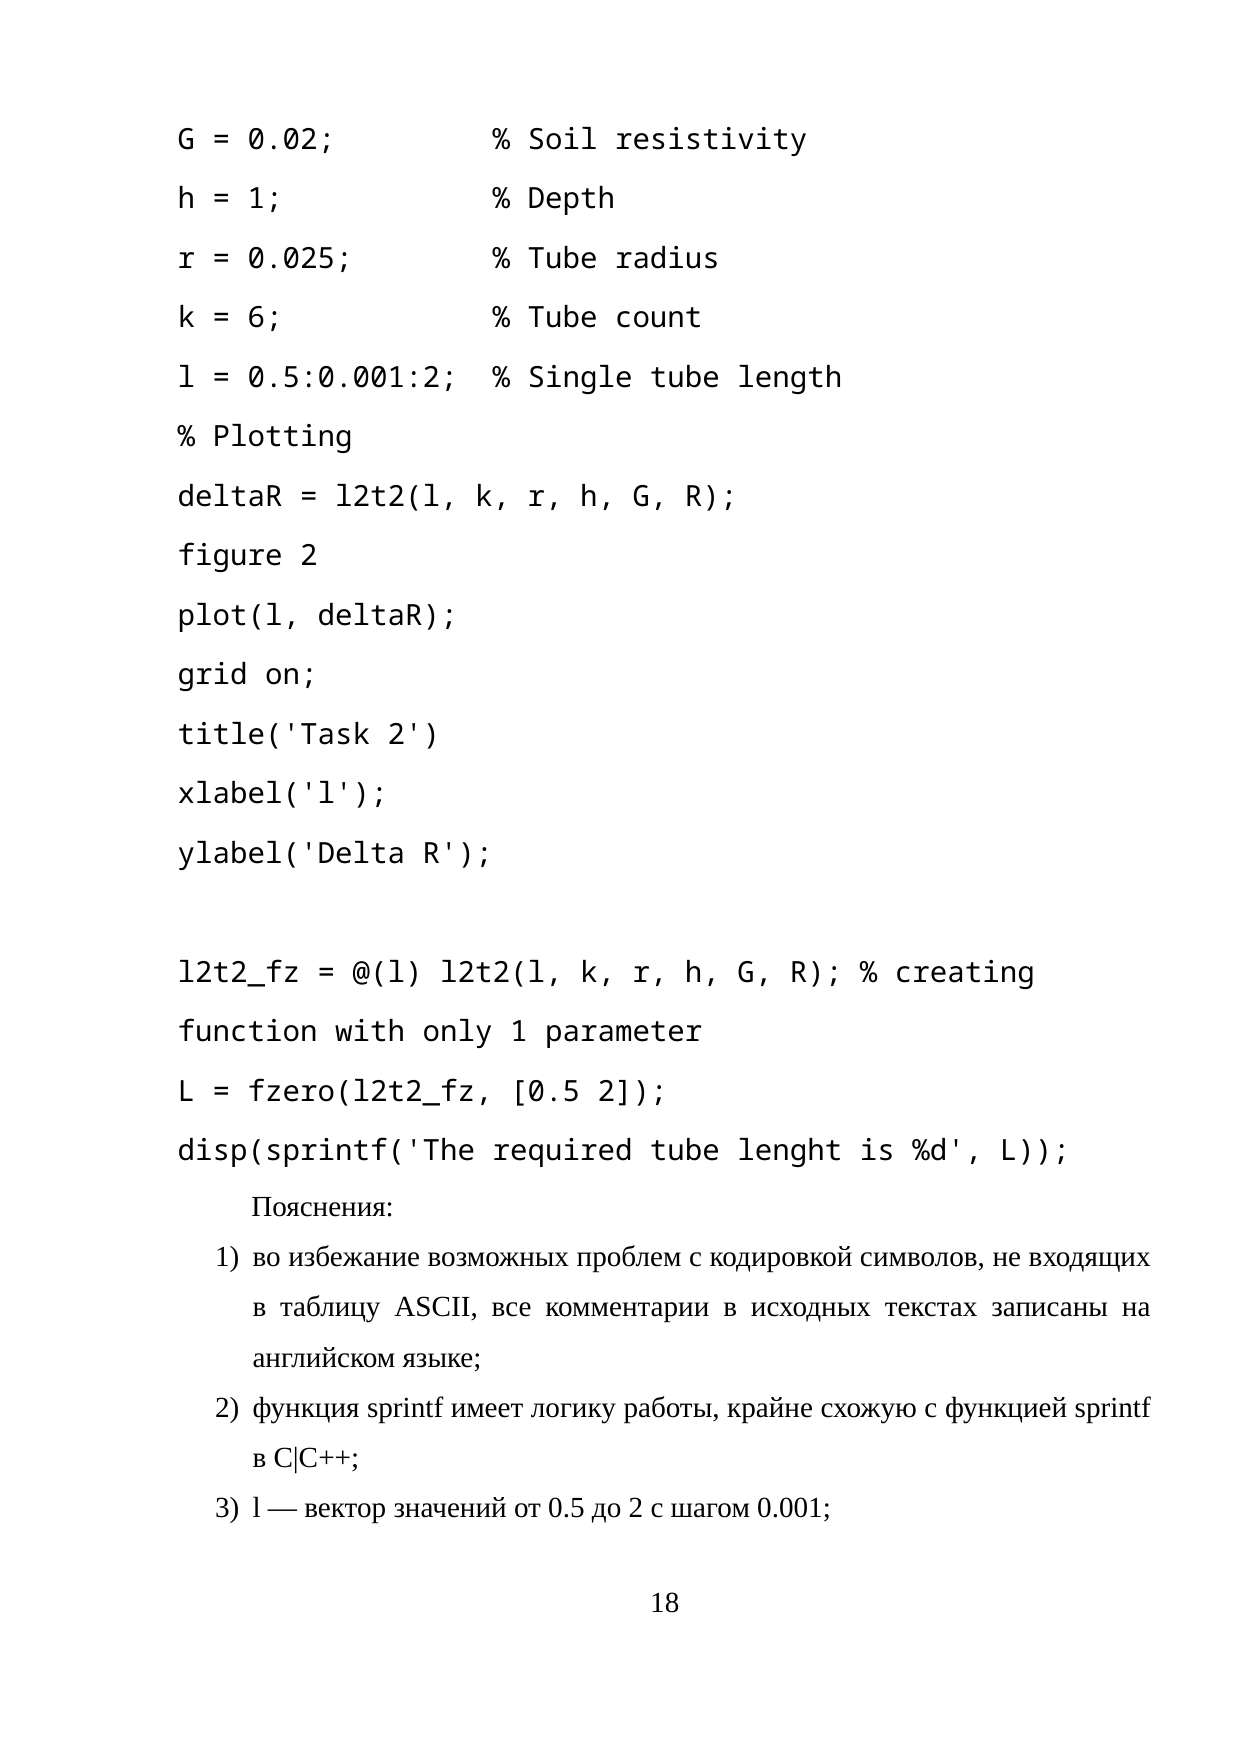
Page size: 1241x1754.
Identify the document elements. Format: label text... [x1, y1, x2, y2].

text figure 2 [177, 534, 1152, 574]
text deltaR = l2t2(l, k, r, h, G, R); [177, 475, 1152, 515]
text Пояснения: [177, 1189, 1152, 1222]
text xlabel('l'); [177, 772, 1152, 812]
text plot(l, deltaR); [177, 594, 1152, 634]
text r = 0.025; % Tube radius [177, 237, 1152, 277]
text l = 0.5:0.001:2; % Single tube length [177, 356, 1152, 396]
list функция sprintf имеет логику работы, крайне схожую с функцией sprintf в С|С++; [215, 1390, 1152, 1474]
text ylabel('Delta R'); [177, 832, 1152, 872]
text title('Task 2') [177, 713, 1152, 753]
text k = 6; % Tube count [177, 297, 1152, 336]
list во избежание возможных проблем с кодировкой символов, не входящих в таблицу ASCII, все комментарии в исходных текстах записаны на английском языке; [215, 1239, 1152, 1373]
text grid on; [177, 653, 1152, 693]
text G = 0.02; % Soil resistivity [177, 118, 1152, 158]
text % Plotting [177, 416, 1152, 455]
text h = 1; % Depth [177, 178, 1152, 217]
list l — вектор значений от 0.5 до 2 с шагом 0.001; [215, 1491, 1152, 1524]
text L = fzero(l2t2_fz, [0.5 2]); [177, 1070, 1152, 1109]
text l2t2_fz = @(l) l2t2(l, k, r, h, G, R); % creating function with only 1 parameter [177, 951, 1152, 1050]
text disp(sprintf('The required tube lenght is %d', L)); [177, 1129, 1152, 1169]
